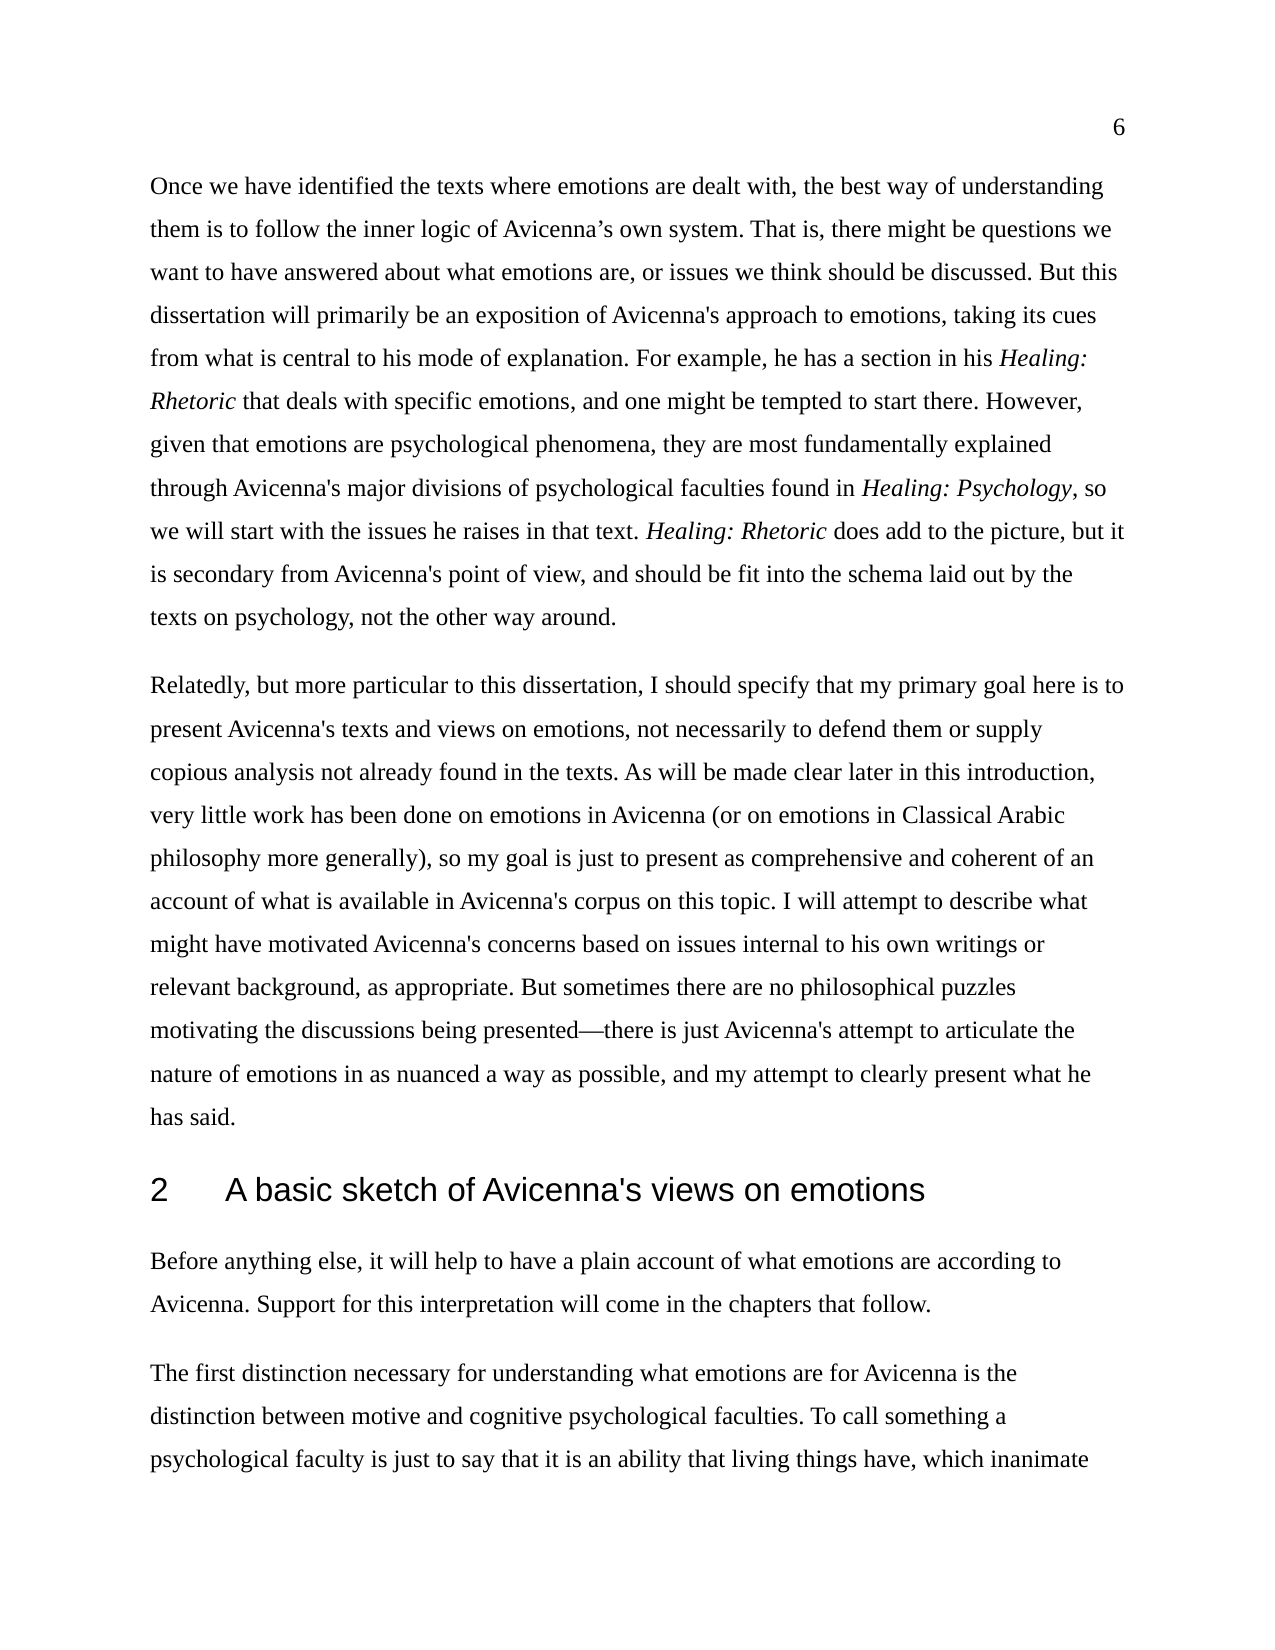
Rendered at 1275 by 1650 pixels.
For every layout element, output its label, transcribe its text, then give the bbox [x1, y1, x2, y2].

text Relatedly, but more particular to this dissertation, I should specify that my primary goal here is to present Avicenna's texts and views on emotions, not necessarily to defend them or supply copious analysis not already found in the texts. As will be made clear later in this introduction, very little work has been done on emotions in Avicenna (or on emotions in Classical Arabic philosophy more generally), so my goal is just to present as comprehensive and coherent of an account of what is available in Avicenna's corpus on this topic. I will attempt to describe what might have motivated Avicenna's concerns based on issues internal to his own writings or relevant background, as appropriate. But sometimes there are no philosophical puzzles motivating the discussions being presented—there is just Avicenna's attempt to articulate the nature of emotions in as nuanced a way as possible, and my attempt to clearly present what he has said. [150, 671, 1125, 1131]
text The first distinction necessary for understanding what emotions are for Avicenna is the distinction between motive and cognitive psychological faculties. To call something a psychological faculty is just to say that it is an ability that living things have, which inanimate [150, 1358, 1125, 1473]
text Before anything else, it will help to have a plain account of what emotions are according to Avicenna. Support for this interpretation will come in the chapters that follow. [150, 1246, 1125, 1318]
text Once we have identified the texts where emotions are dealt with, the best way of understanding them is to follow the inner logic of Avicenna’s own system. That is, there might be questions we want to have answered about what emotions are, or issues we think should be discussed. But this dissertation will primarily be an exposition of Avicenna's approach to emotions, taking its cues from what is central to his mode of explanation. For example, he has a section in his Healing: Rhetoric that deals with specific emotions, and one might be tempted to start there. However, given that emotions are psychological phenomena, they are most fundamentally explained through Avicenna's major divisions of psychological faculties found in Healing: Psychology, so we will start with the issues he raises in that text. Healing: Rhetoric does add to the picture, but it is secondary from Avicenna's point of view, and should be fit into the schema laid out by the texts on psychology, not the other way around. [150, 171, 1125, 631]
subtitle 2 A basic sketch of Avicenna's views on emotions [150, 1171, 1125, 1209]
